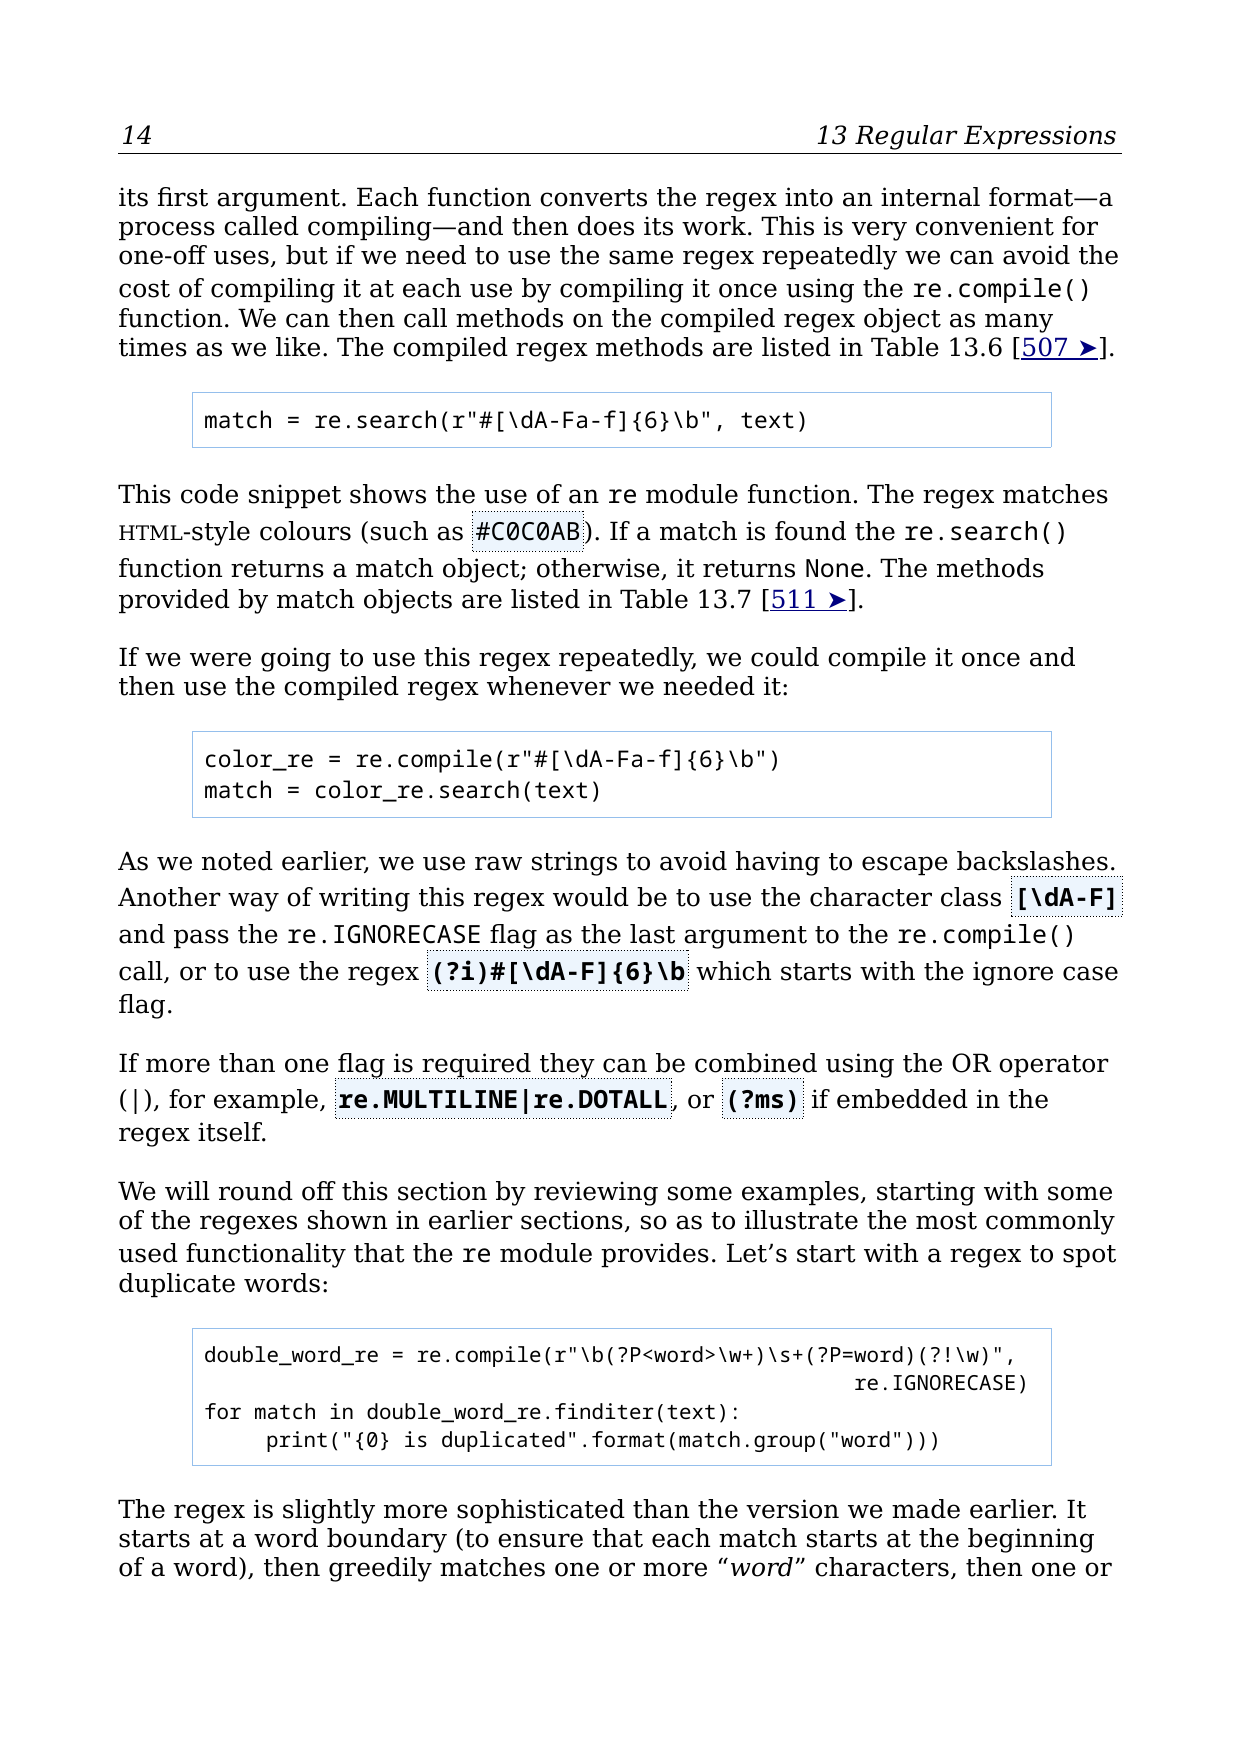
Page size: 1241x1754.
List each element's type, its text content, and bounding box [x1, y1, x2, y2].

text If we were going to use this regex repeatedly, we could compile it once and then use the compiled regex whenever we needed it: [118, 643, 1122, 702]
text double_word_re = re.compile(r"\b(?P<word>\w+)\s+(?P=word)(?!\w)", [193, 1329, 1051, 1356]
text its first argument. Each function converts the regex into an internal format—a process called compiling—and then does its work. This is very convenient for one-off uses, but if we need to use the same regex repeatedly we can avoid the cost of compiling it at each use by compiling it once using the re.compile() function. We can then call methods on the compiled regex object as many times as we like. The compiled regex methods are listed in Table 13.6 [507 ➤]. [118, 183, 1122, 363]
text match = re.search(r"#[\dA-Fa-f]{6}\b", text) [193, 393, 1051, 447]
text match = color_re.search(text) [193, 762, 1051, 817]
text for match in double_word_re.finditer(text): [193, 1385, 1051, 1413]
text As we noted earlier, we use raw strings to avoid having to escape backslashes. Another way of writing this regex would be to use the character class [\dA-F] and pass the re.IGNORECASE flag as the last argument to the re.compile() call, or to use the regex (?i)#[\dA-F]{6}\b which starts with the ignore case flag. [118, 847, 1122, 1019]
text This code snippet shows the use of an re module function. The regex matches html-style colours (such as #C0C0AB). If a match is found the re.search() function returns a match object; otherwise, it returns None. The methods provided by match objects are listed in Table 13.7 [511 ➤]. [118, 477, 1122, 614]
text color_re = re.compile(r"#[\dA-Fa-f]{6}\b") [193, 732, 1051, 762]
text If more than one flag is required they can be combined using the OR operator (|), for example, re.MULTILINE|re.DOTALL, or (?ms) if embedded in the regex itself. [118, 1049, 1122, 1147]
text We will round off this section by reviewing some examples, starting with some of the regexes shown in earlier sections, so as to illustrate the most commonly used functionality that the re module provides. Let’s start with a regex to spot duplicate words: [118, 1177, 1122, 1298]
text print("{0} is duplicated".format(match.group("word"))) [193, 1413, 1051, 1465]
text re.IGNORECASE) [193, 1356, 1051, 1385]
text The regex is slightly more sophisticated than the version we made earlier. It starts at a word boundary (to ensure that each match starts at the beginning of a word), then greedily matches one or more “word” characters, then one or [118, 1495, 1122, 1582]
